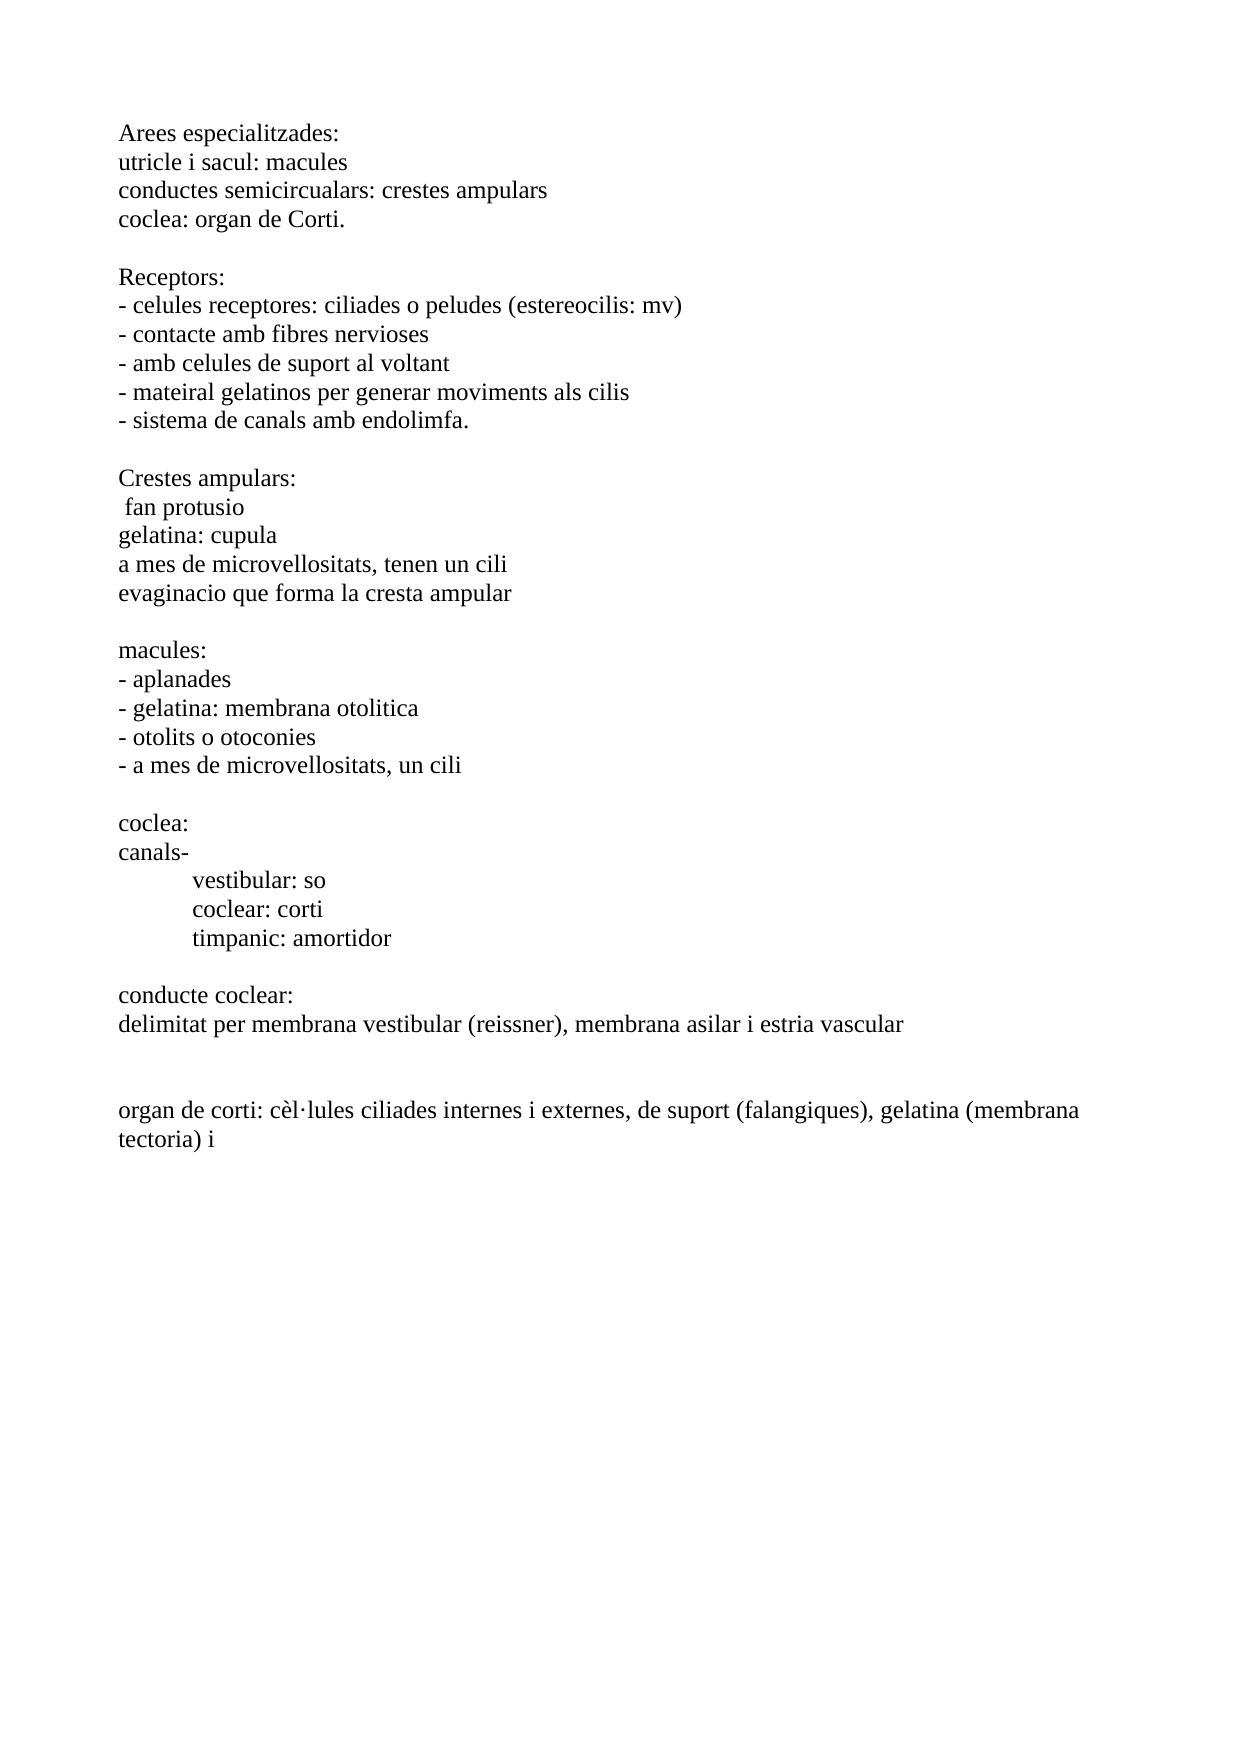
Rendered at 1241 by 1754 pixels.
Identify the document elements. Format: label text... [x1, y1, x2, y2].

text - contacte amb fibres nervioses [118, 319, 1122, 348]
text - celules receptores: ciliades o peludes (estereocilis: mv) [118, 291, 1122, 319]
text fan protusio [118, 492, 1122, 521]
text timpanic: amortidor [118, 923, 1122, 952]
text conductes semicircualars: crestes ampulars [118, 176, 1122, 204]
text Crestes ampulars: [118, 463, 1122, 492]
text - gelatina: membrana otolitica [118, 693, 1122, 722]
text Receptors: [118, 262, 1122, 291]
text Arees especialitzades: [118, 118, 1122, 147]
text - otolits o otoconies [118, 722, 1122, 751]
text canals- [118, 837, 1122, 866]
text evaginacio que forma la cresta ampular [118, 578, 1122, 607]
text conducte coclear: [118, 981, 1122, 1009]
text coclea: organ de Corti. [118, 204, 1122, 233]
text - a mes de microvellositats, un cili [118, 751, 1122, 779]
text - amb celules de suport al voltant [118, 348, 1122, 377]
text - mateiral gelatinos per generar moviments als cilis [118, 377, 1122, 406]
text - aplanades [118, 664, 1122, 693]
text gelatina: cupula [118, 521, 1122, 549]
text delimitat per membrana vestibular (reissner), membrana asilar i estria vascular [118, 1009, 1122, 1038]
text vestibular: so [118, 866, 1122, 894]
text coclea: [118, 808, 1122, 837]
text coclear: corti [118, 894, 1122, 923]
text - sistema de canals amb endolimfa. [118, 406, 1122, 434]
text organ de corti: cèl·lules ciliades internes i externes, de suport (falangiques), gelatina (membrana tectoria) i [118, 1096, 1122, 1153]
text a mes de microvellositats, tenen un cili [118, 549, 1122, 578]
text utricle i sacul: macules [118, 147, 1122, 176]
text macules: [118, 636, 1122, 664]
